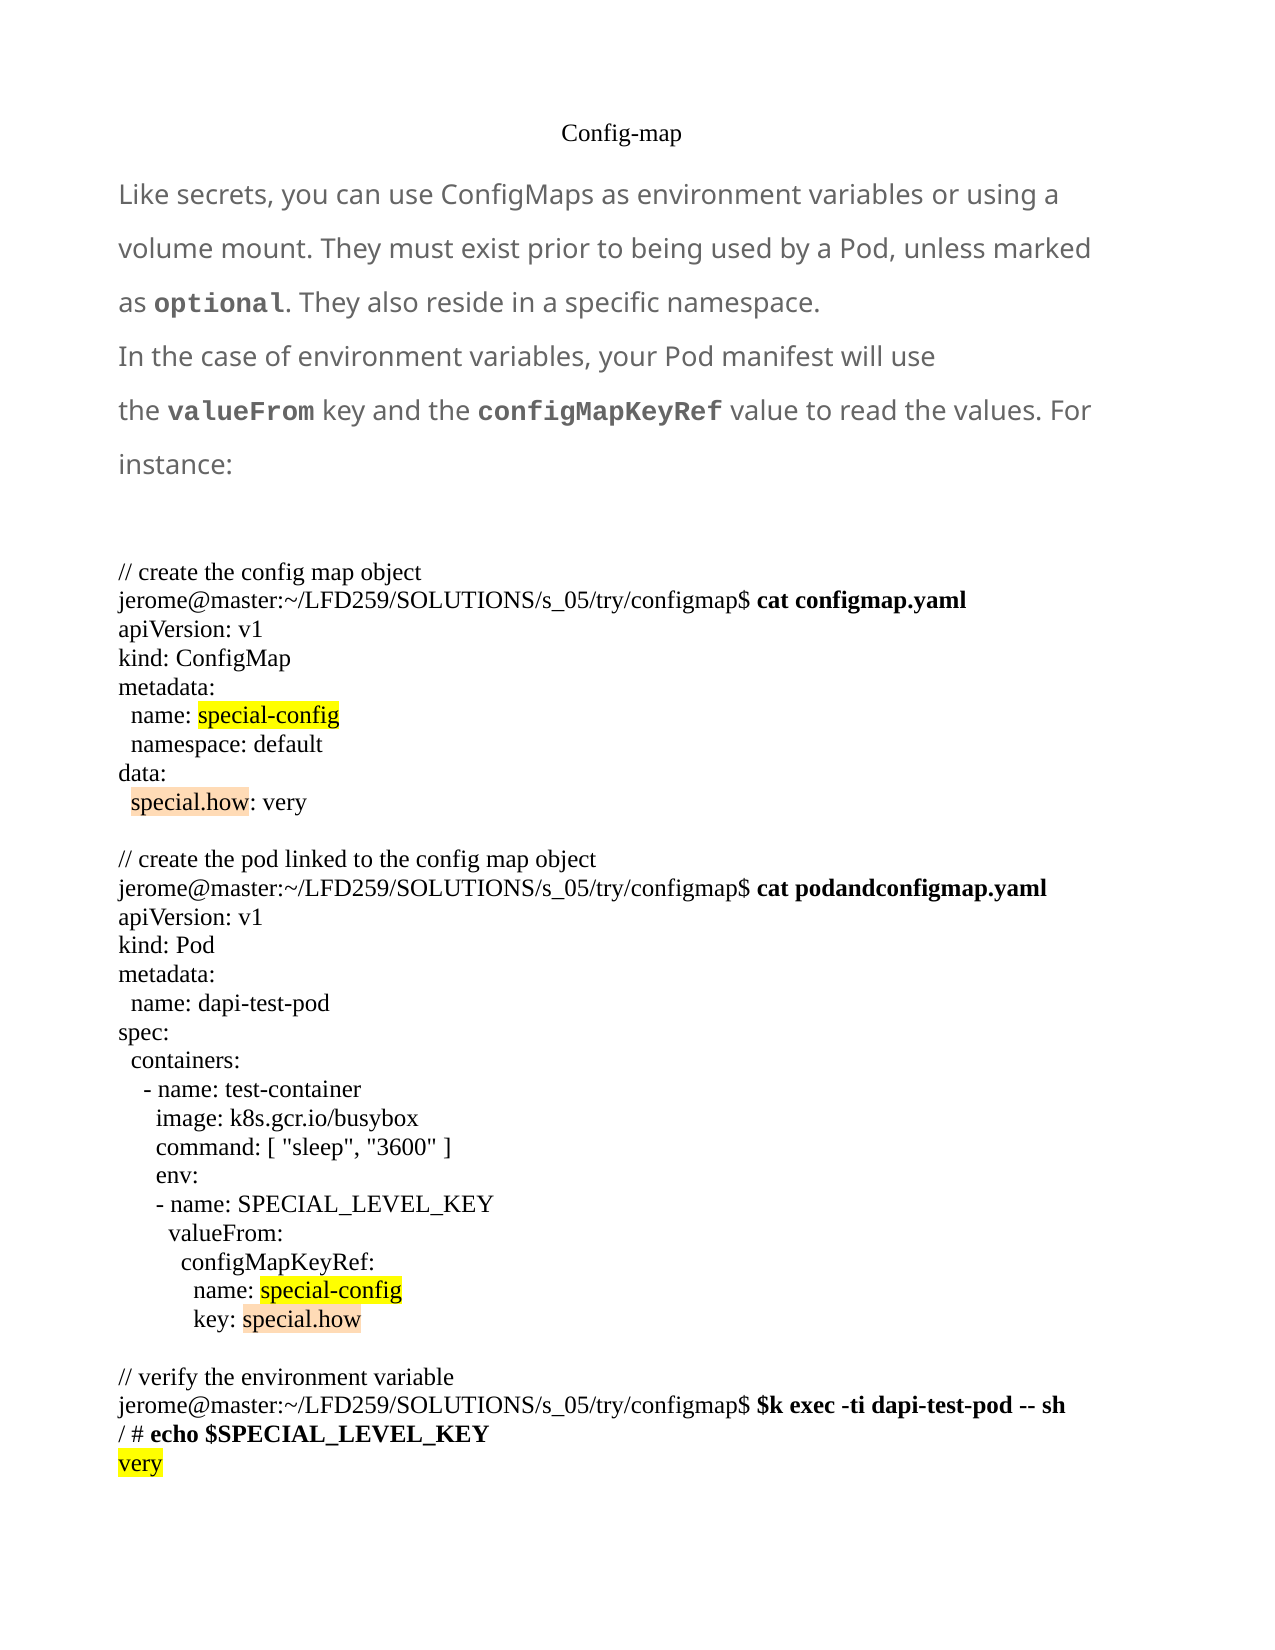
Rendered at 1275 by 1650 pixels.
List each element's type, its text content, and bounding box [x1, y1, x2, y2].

text spec: [118, 1017, 1157, 1046]
text Config-map [118, 118, 1157, 147]
text // verify the environment variable [118, 1362, 1157, 1391]
text data: [118, 758, 1157, 787]
text name: dapi-test-pod [118, 988, 1157, 1017]
text kind: Pod [118, 931, 1157, 959]
text In the case of environment variables, your Pod manifest will use the valueFrom key and the configMapKeyRef value to read the values. For instance: [118, 337, 1157, 483]
text containers: [118, 1046, 1157, 1074]
text jerome@master:~/LFD259/SOLUTIONS/s_05/try/configmap$ cat podandconfigmap.yaml [118, 873, 1157, 902]
text image: k8s.gcr.io/busybox [118, 1103, 1157, 1132]
text - name: test-container [118, 1074, 1157, 1103]
text Like secrets, you can use ConfigMaps as environment variables or using a volume mount. They must exist prior to being used by a Pod, unless marked as optional. They also reside in a specific namespace. [118, 176, 1157, 321]
text key: special.how [118, 1304, 1157, 1333]
text name: special-config [118, 701, 1157, 729]
text very [118, 1448, 1157, 1477]
text special.how: very [118, 787, 1157, 816]
text name: special-config [118, 1276, 1157, 1304]
text configMapKeyRef: [118, 1247, 1157, 1276]
text valueFrom: [118, 1218, 1157, 1247]
text // create the pod linked to the config map object [118, 844, 1157, 873]
text apiVersion: v1 [118, 902, 1157, 931]
text - name: SPECIAL_LEVEL_KEY [118, 1189, 1157, 1218]
text metadata: [118, 672, 1157, 701]
text kind: ConfigMap [118, 643, 1157, 672]
text env: [118, 1161, 1157, 1189]
text jerome@master:~/LFD259/SOLUTIONS/s_05/try/configmap$ cat configmap.yaml [118, 586, 1157, 614]
text / # echo $SPECIAL_LEVEL_KEY [118, 1419, 1157, 1448]
text jerome@master:~/LFD259/SOLUTIONS/s_05/try/configmap$ $k exec -ti dapi-test-pod -- sh [118, 1391, 1157, 1419]
text namespace: default [118, 729, 1157, 758]
text // create the config map object [118, 557, 1157, 586]
text metadata: [118, 959, 1157, 988]
text apiVersion: v1 [118, 614, 1157, 643]
text command: [ "sleep", "3600" ] [118, 1132, 1157, 1161]
